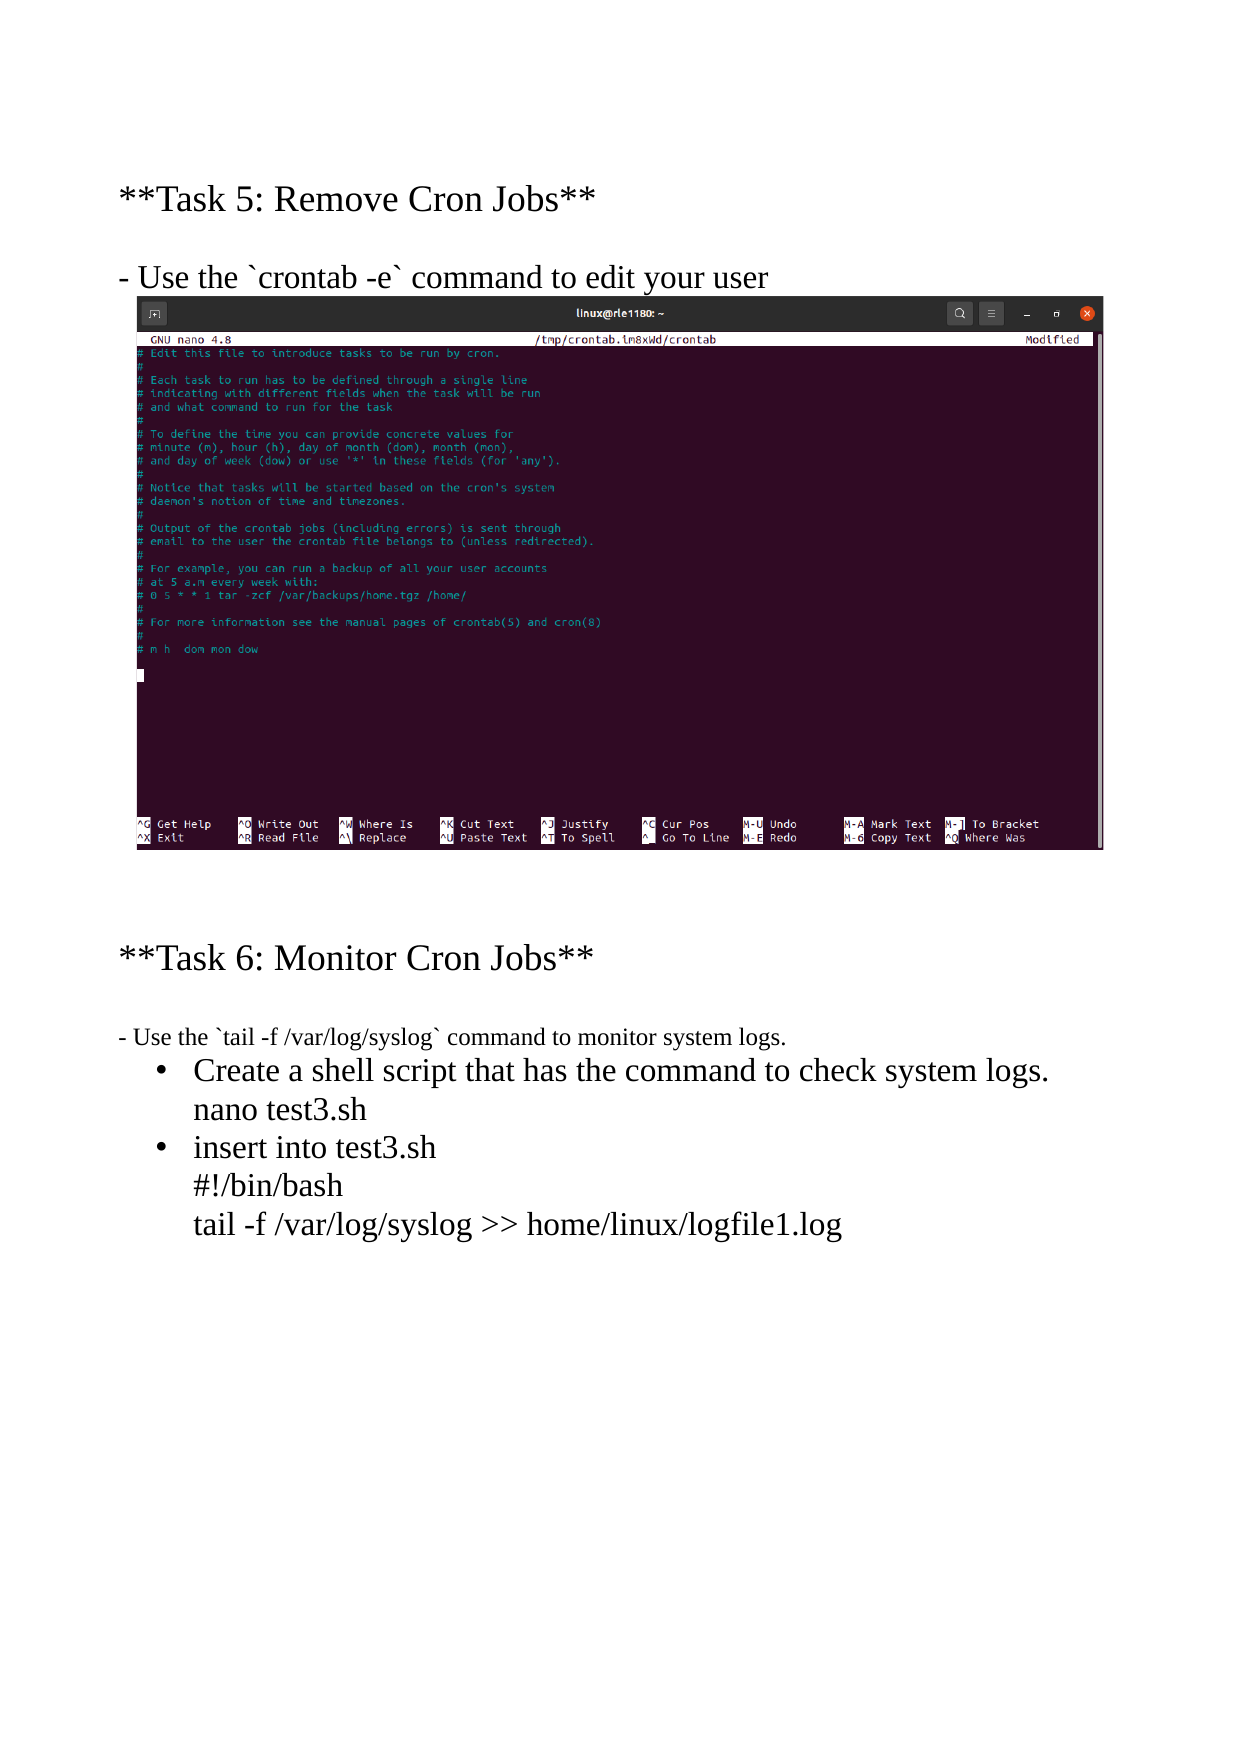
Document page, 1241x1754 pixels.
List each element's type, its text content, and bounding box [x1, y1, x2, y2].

list tail -f /var/log/syslog >> home/linux/logfile1.log [156, 1204, 1122, 1242]
list Create a shell script that has the command to check system logs. [156, 1051, 1122, 1089]
list insert into test3.sh [156, 1127, 1122, 1166]
text **Task 6: Monitor Cron Jobs** [118, 936, 1122, 979]
list nano test3.sh [156, 1089, 1122, 1127]
text - Use the `crontab -e` command to edit your user [118, 258, 1122, 296]
list #!/bin/bash [156, 1166, 1122, 1204]
text - Use the `tail -f /var/log/syslog` command to monitor system logs. [118, 1022, 1122, 1051]
picture [136, 296, 1104, 850]
text **Task 5: Remove Cron Jobs** [118, 176, 1122, 219]
